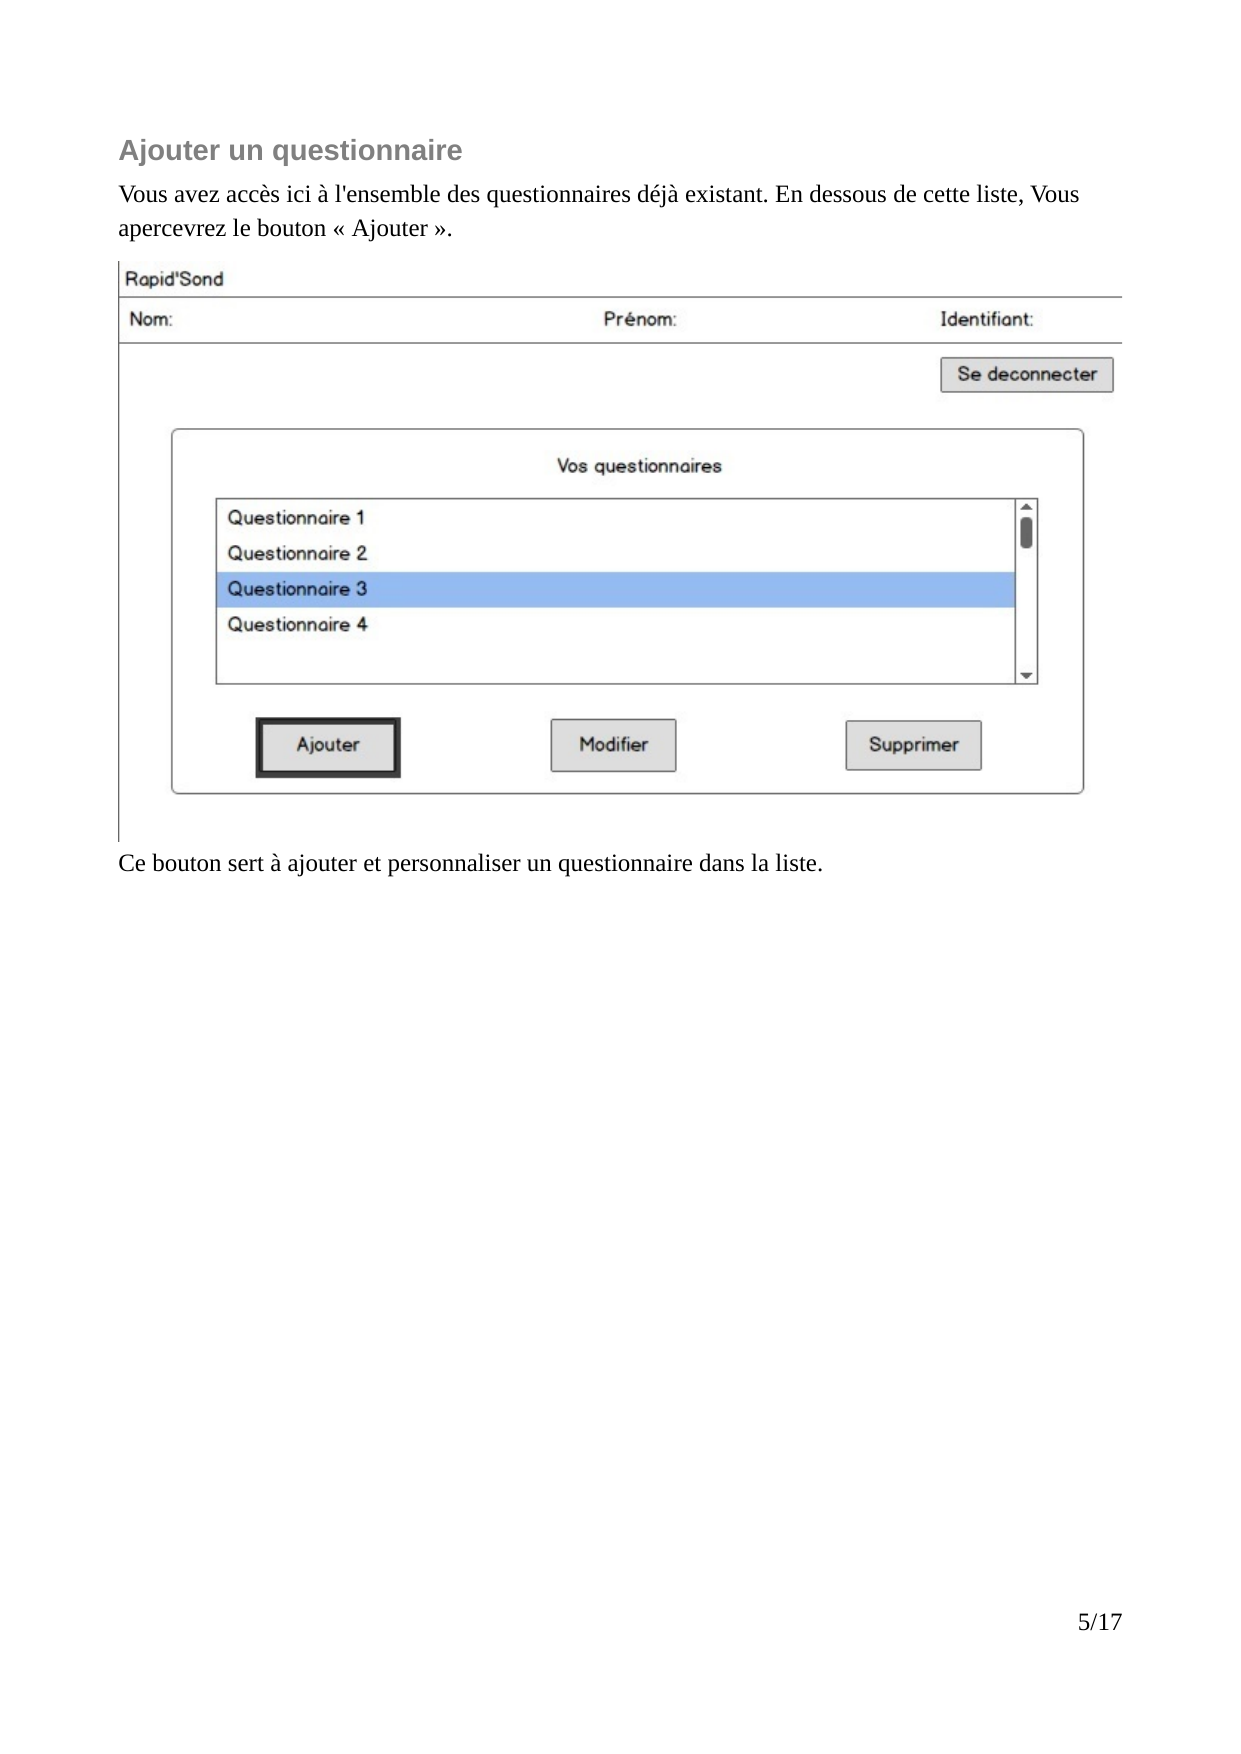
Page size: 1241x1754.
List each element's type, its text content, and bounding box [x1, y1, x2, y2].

text Vous avez accès ici à l'ensemble des questionnaires déjà existant. En dessous de cette liste, Vous apercevrez le bouton « Ajouter ». [118, 179, 1122, 242]
subtitle Ajouter un questionnaire [118, 133, 1122, 166]
picture [118, 261, 1123, 842]
text Ce bouton sert à ajouter et personnaliser un questionnaire dans la liste. [118, 842, 1122, 876]
